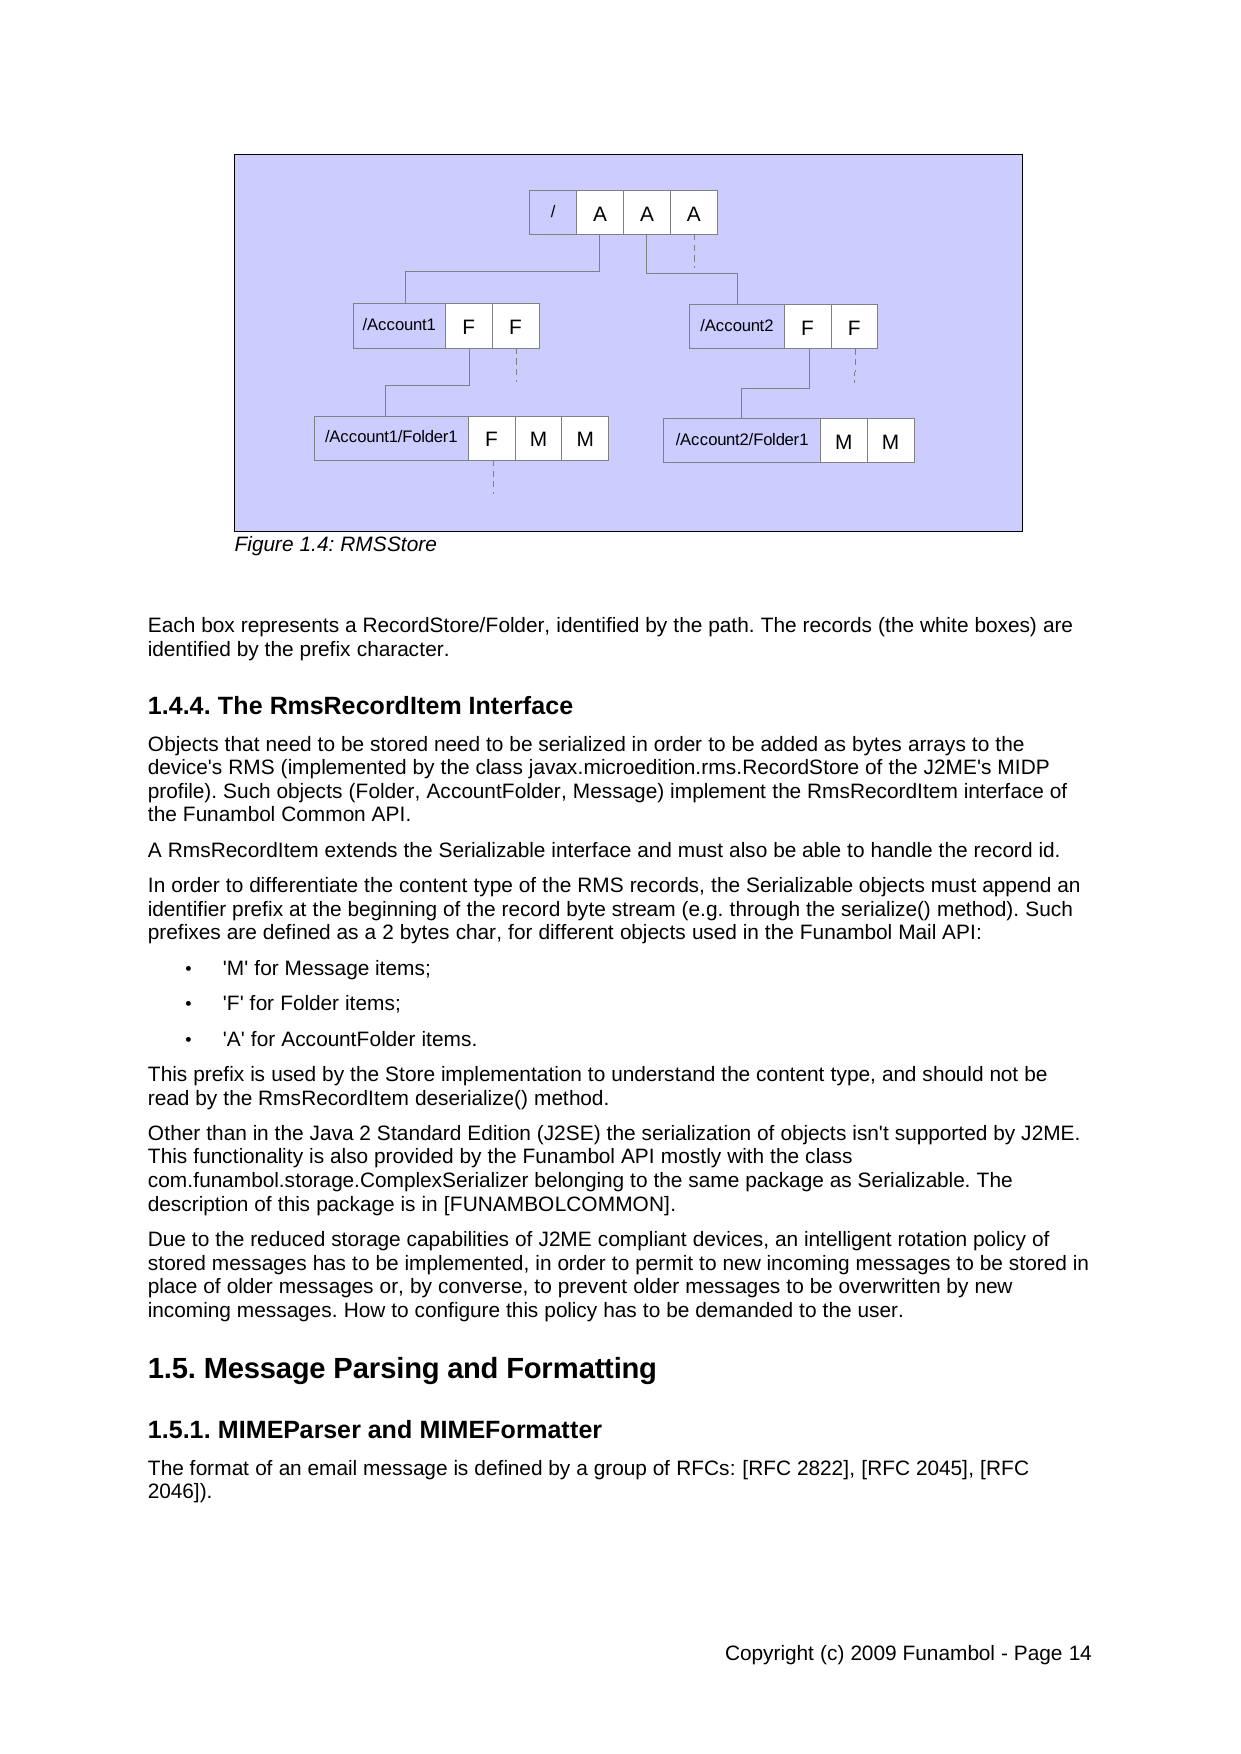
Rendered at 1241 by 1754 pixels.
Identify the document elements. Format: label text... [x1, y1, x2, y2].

text The format of an email message is defined by a group of RFCs: [RFC 2822], [RFC 2045], [RFC 2046]). [148, 1456, 1093, 1503]
text Objects that need to be stored need to be serialized in order to be added as bytes arrays to the device's RMS (implemented by the class javax.microedition.rms.RecordStore of the J2ME's MIDP profile). Such objects (Folder, AccountFolder, Message) implement the RmsRecordItem interface of the Funambol Common API. [148, 732, 1093, 826]
text A RmsRecordItem extends the Serializable interface and must also be able to handle the record id. [148, 838, 1093, 862]
text Figure 1.4: RMSStore [234, 532, 1023, 556]
list 'A' for AccountFolder items. [185, 1027, 1093, 1051]
text Due to the reduced storage capabilities of J2ME compliant devices, an intelligent rotation policy of stored messages has to be implemented, in order to permit to new incoming messages to be stored in place of older messages or, by converse, to prevent older messages to be overwritten by new incoming messages. How to configure this policy has to be demanded to the user. [148, 1227, 1093, 1322]
subtitle The RmsRecordItem Interface [148, 692, 1093, 720]
text In order to differentiate the content type of the RMS records, the Serializable objects must append an identifier prefix at the beginning of the record byte stream (e.g. through the serialize() method). Such prefixes are defined as a 2 bytes char, for different objects used in the Funambol Mail API: [148, 874, 1093, 944]
subtitle Message Parsing and Formatting [148, 1352, 1093, 1385]
subtitle MIMEParser and MIMEFormatter [148, 1416, 1093, 1444]
list 'M' for Message items; [185, 956, 1093, 980]
text Each box represents a RecordStore/Folder, identified by the path. The records (the white boxes) are identified by the prefix character. [148, 614, 1093, 661]
list 'F' for Folder items; [185, 992, 1093, 1015]
text Other than in the Java 2 Standard Edition (J2SE) the serialization of objects isn't supported by J2ME. This functionality is also provided by the Funambol API mostly with the class com.funambol.storage.ComplexSerializer belonging to the same package as Serializable. The description of this package is in [FUNAMBOLCOMMON]. [148, 1121, 1093, 1216]
text This prefix is used by the Store implementation to understand the content type, and should not be read by the RmsRecordItem deserialize() method. [148, 1062, 1093, 1109]
